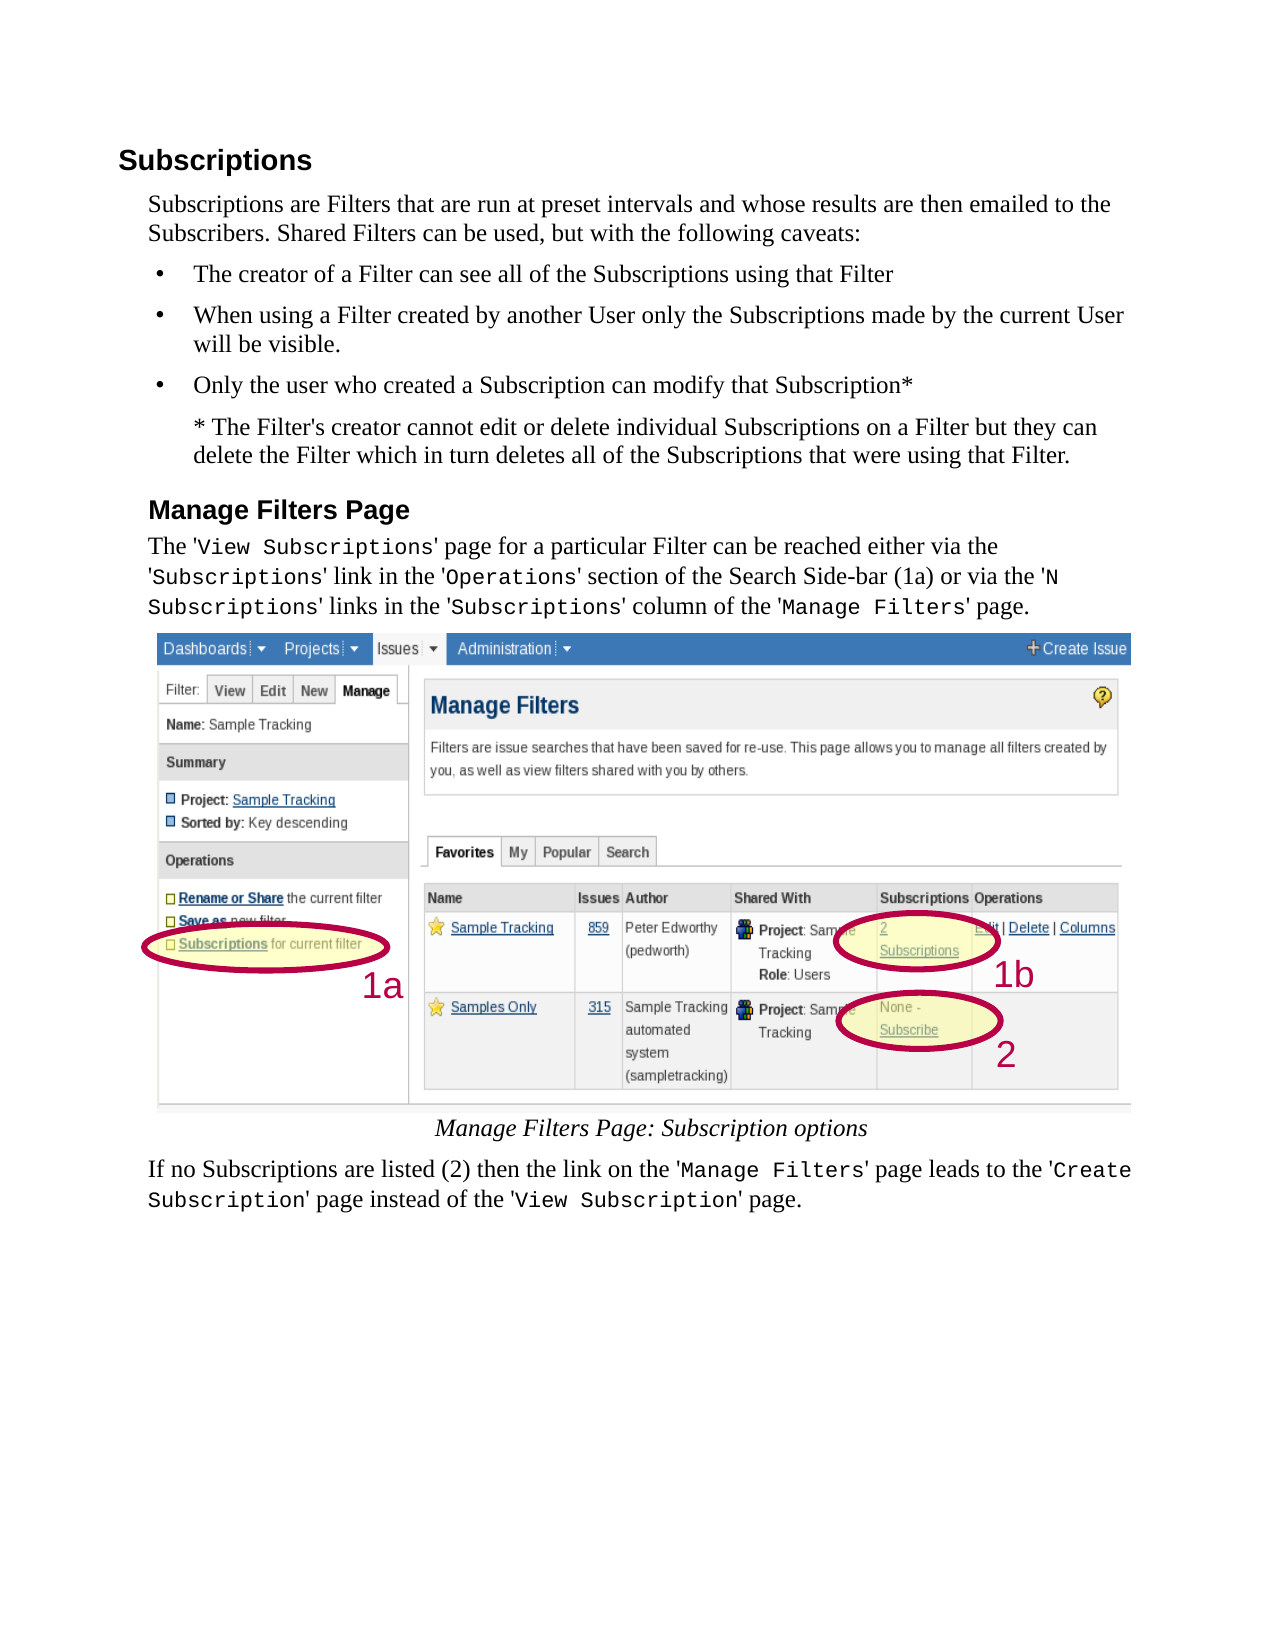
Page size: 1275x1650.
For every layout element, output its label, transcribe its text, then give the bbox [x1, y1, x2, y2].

table_cell Manage Filters Page: Subscription options [118, 633, 1157, 1154]
table_cell If no Subscriptions are listed (2) then the link on the 'Manage Filters' page leads to the 'Create Subscription' page instead of the 'View Subscription' page. [118, 1154, 1157, 1226]
picture [157, 633, 1131, 1113]
table_header Subscriptions Subscriptions are Filters that are run at preset intervals and whose results are then emailed to the Subscribers. Shared Filters can be used, but with the following caveats: The creator of a Filter can see all of the Subscriptions using that Filter When using a Filter created by another User only the Subscriptions made by the current User will be visible. Only the user who created a Subscription can modify that Subscription* * The Filter's creator cannot edit or delete individual Subscriptions on a Filter but they can delete the Filter which in turn deletes all of the Subscriptions that were using that Filter. Manage Filters Page The 'View Subscriptions' page for a particular Filter can be reached either via the 'Subscriptions' link in the 'Operations' section of the Search Side-bar (1a) or via the 'N Subscriptions' links in the 'Subscriptions' column of the 'Manage Filters' page. [118, 118, 1157, 633]
